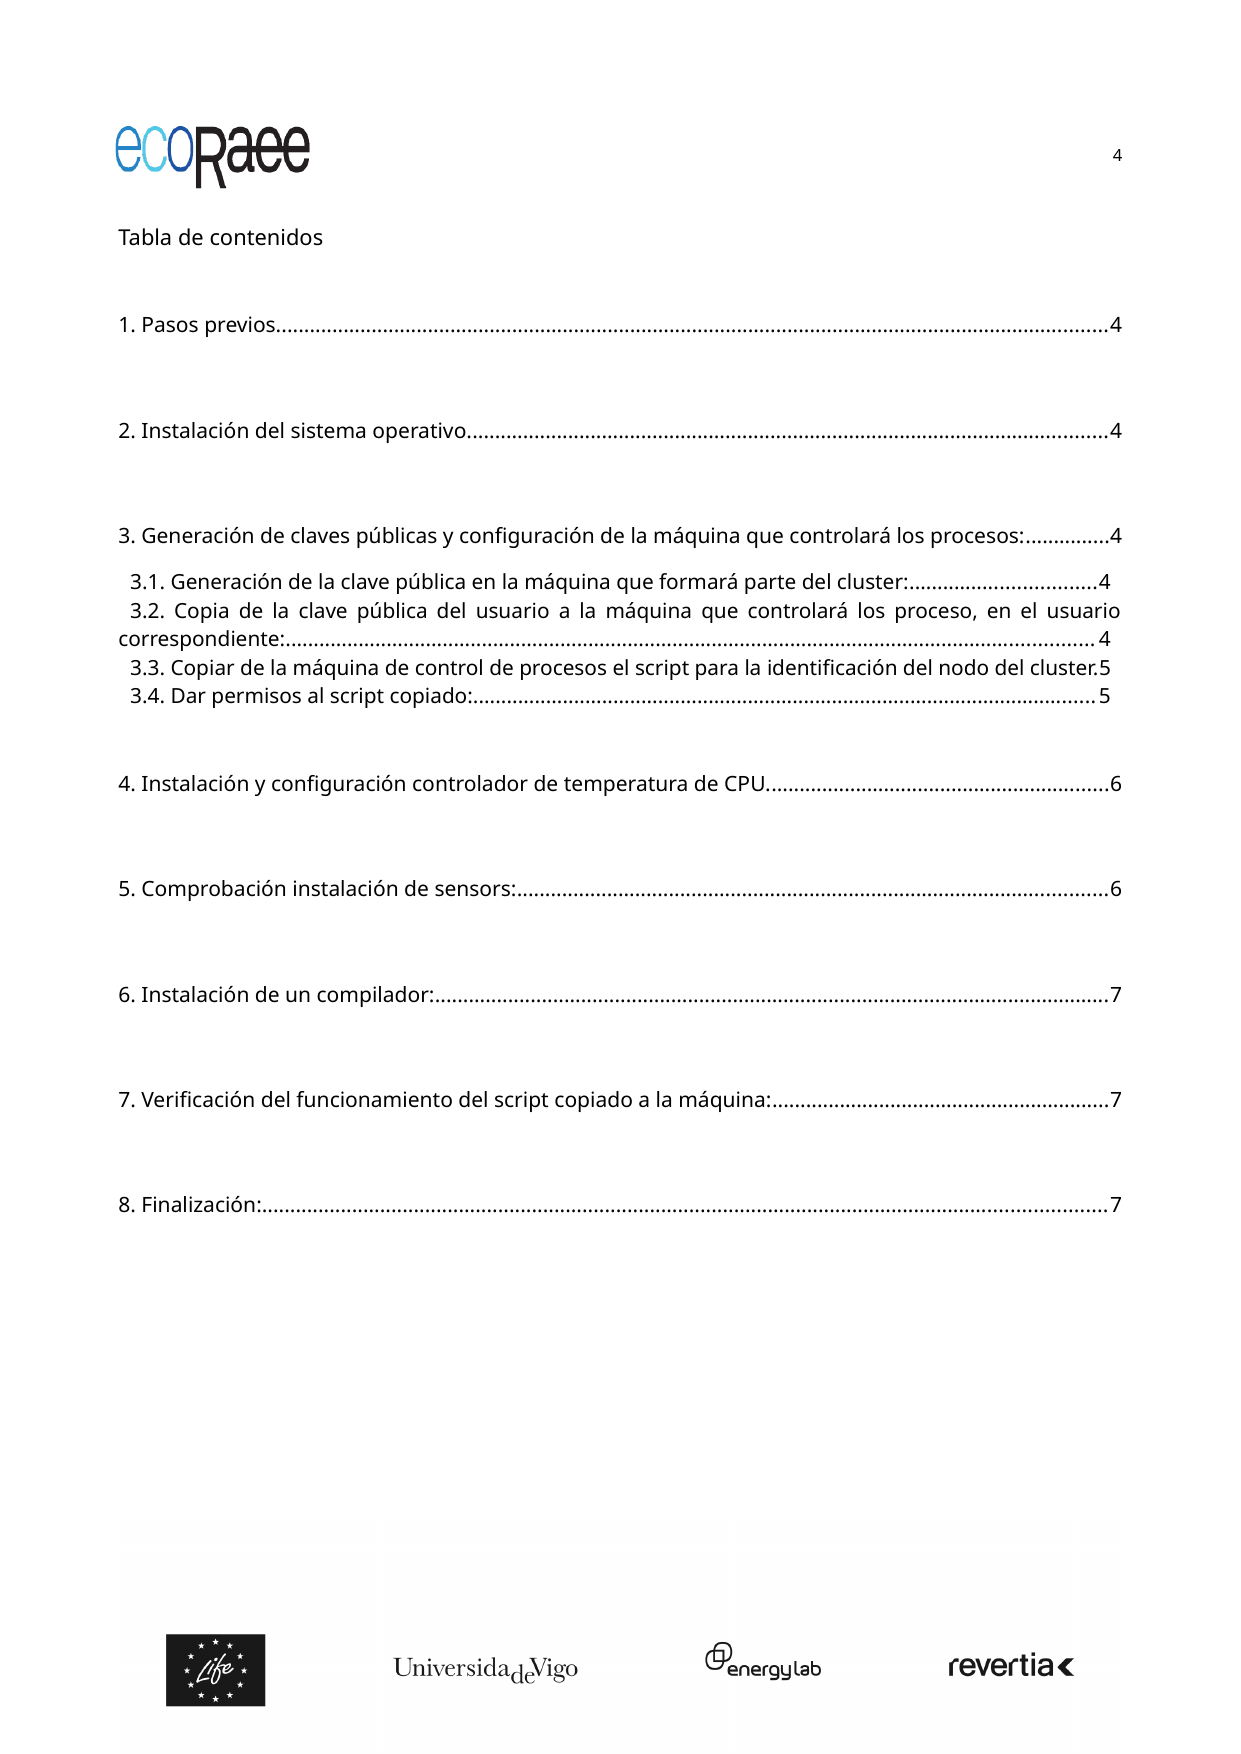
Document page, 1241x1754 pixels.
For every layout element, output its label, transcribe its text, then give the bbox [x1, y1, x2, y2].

text 3.4. Dar permisos al script copiado: 5 [118, 681, 1122, 710]
picture [118, 1514, 1123, 1754]
picture [114, 124, 311, 190]
text 8. Finalización: 7 [118, 1190, 1122, 1219]
text 4. Instalación y configuración controlador de temperatura de CPU. 6 [118, 769, 1122, 797]
text 3. Generación de claves públicas y configuración de la máquina que controlará los procesos: 4 [118, 521, 1122, 550]
text 6. Instalación de un compilador: 7 [118, 979, 1122, 1008]
text 1. Pasos previos. 4 [118, 310, 1122, 339]
text 3.1. Generación de la clave pública en la máquina que formará parte del cluster: 4 [118, 567, 1122, 596]
text 5. Comprobación instalación de sensors: 6 [118, 874, 1122, 903]
text 3.3. Copiar de la máquina de control de procesos el script para la identificación del nodo del cluster. 5 [118, 653, 1122, 681]
text Tabla de contenidos [118, 221, 1122, 251]
text 3.2. Copia de la clave pública del usuario a la máquina que controlará los proceso, en el usuario correspondiente: 4 [118, 596, 1122, 653]
text 7. Verificación del funcionamiento del script copiado a la máquina: 7 [118, 1085, 1122, 1114]
text 2. Instalación del sistema operativo. 4 [118, 416, 1122, 444]
